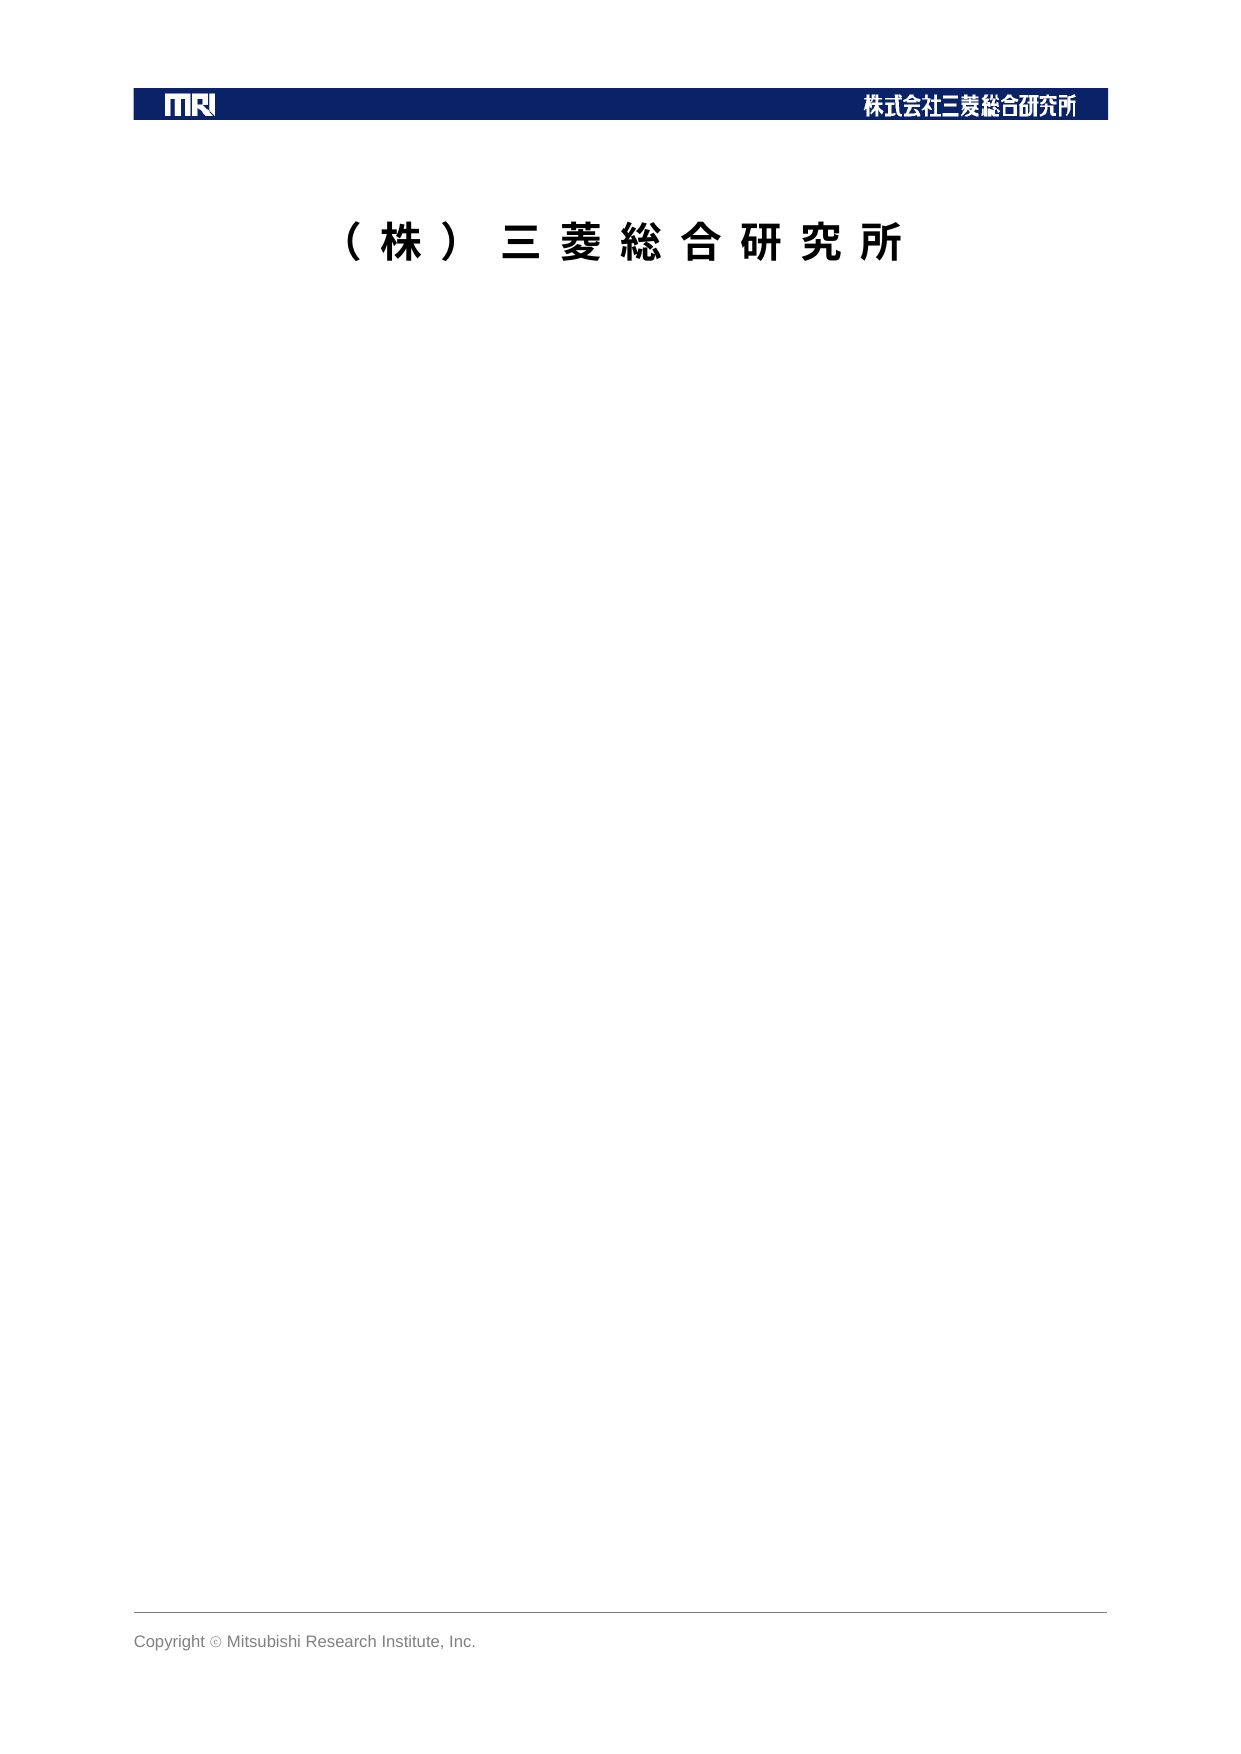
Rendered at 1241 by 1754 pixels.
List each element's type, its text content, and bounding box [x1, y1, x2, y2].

picture [133, 88, 1109, 120]
text （株）三菱総合研究所 [180, 207, 1060, 272]
